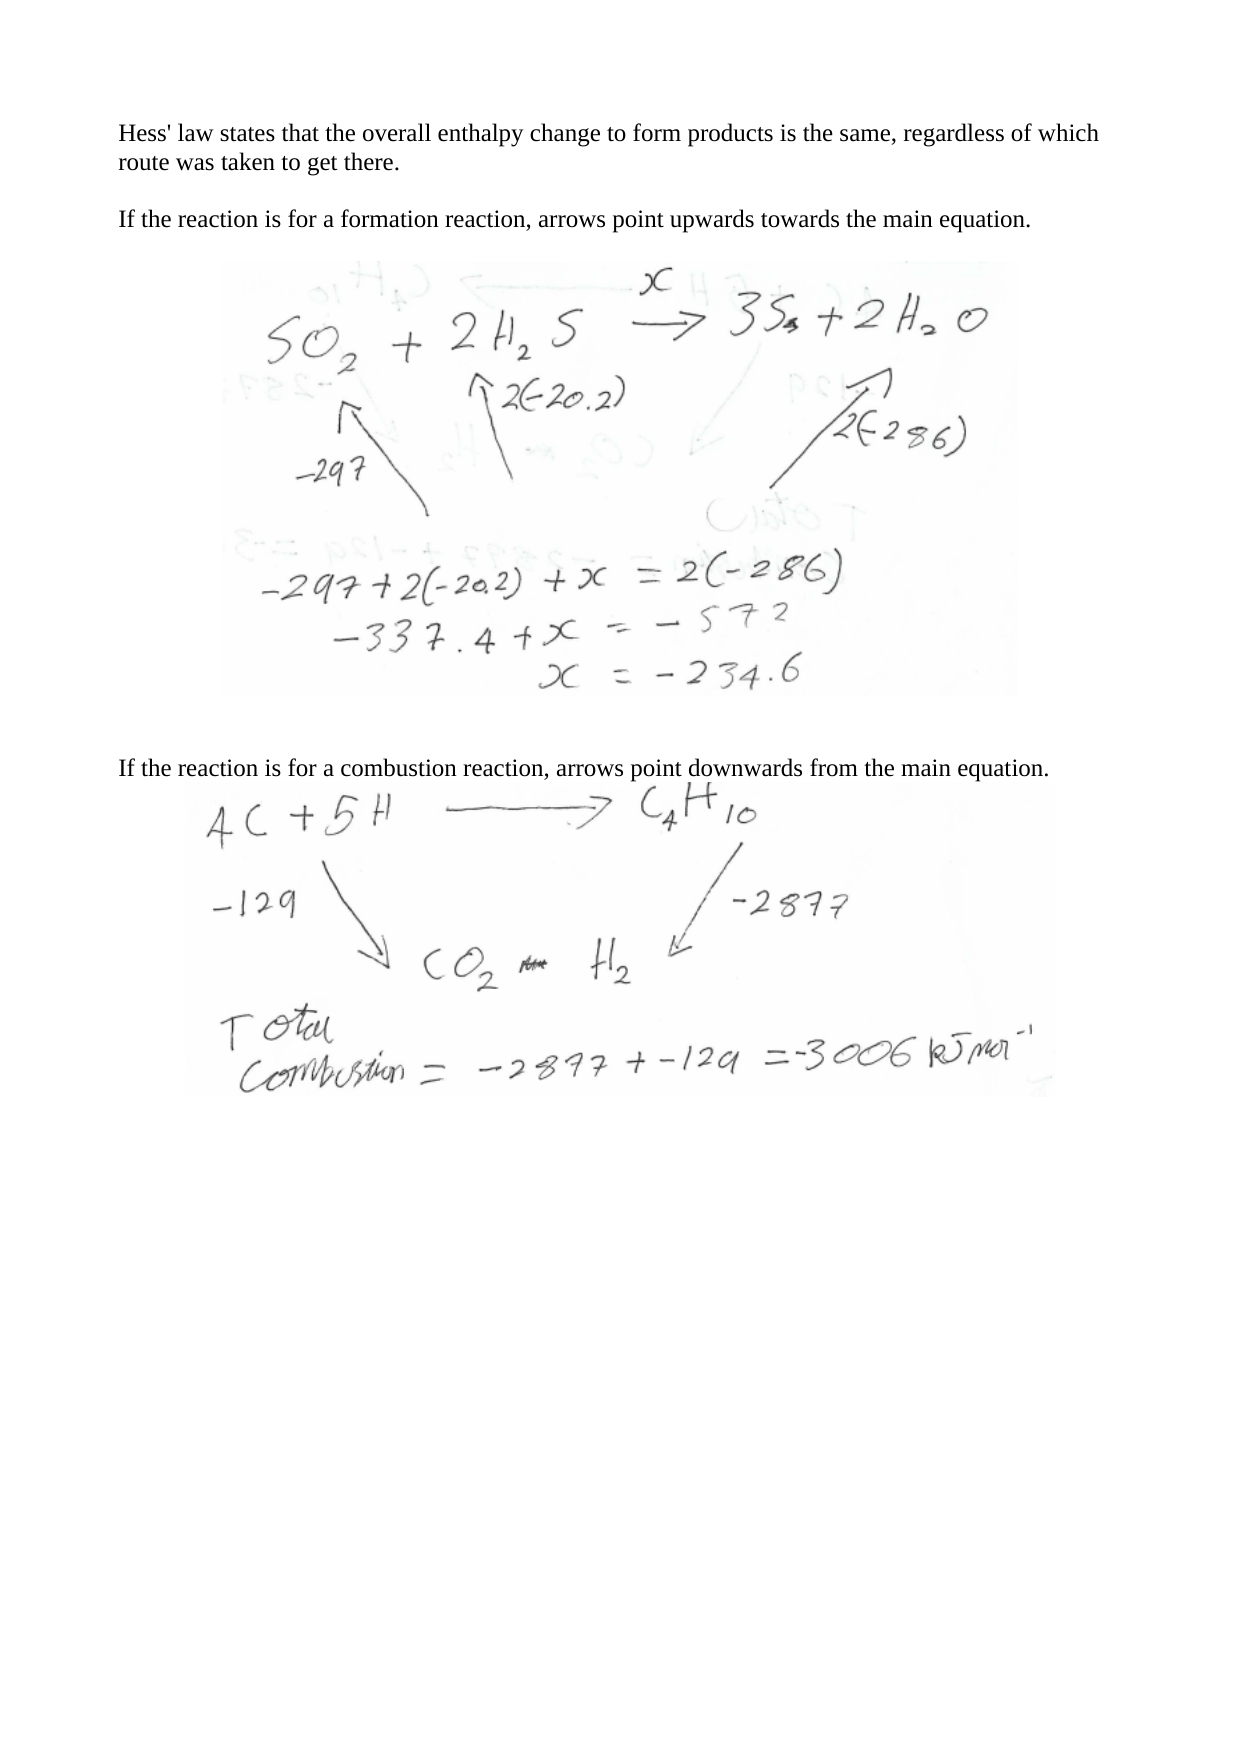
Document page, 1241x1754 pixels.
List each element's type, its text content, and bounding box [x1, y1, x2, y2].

text Hess' law states that the overall enthalpy change to form products is the same, regardless of which route was taken to get there. [118, 118, 1122, 176]
picture [222, 261, 1019, 696]
text If the reaction is for a formation reaction, arrows point upwards towards the main equation. [118, 204, 1122, 233]
text If the reaction is for a combustion reaction, arrows point downwards from the main equation. [118, 753, 1122, 782]
picture [184, 782, 1056, 1097]
